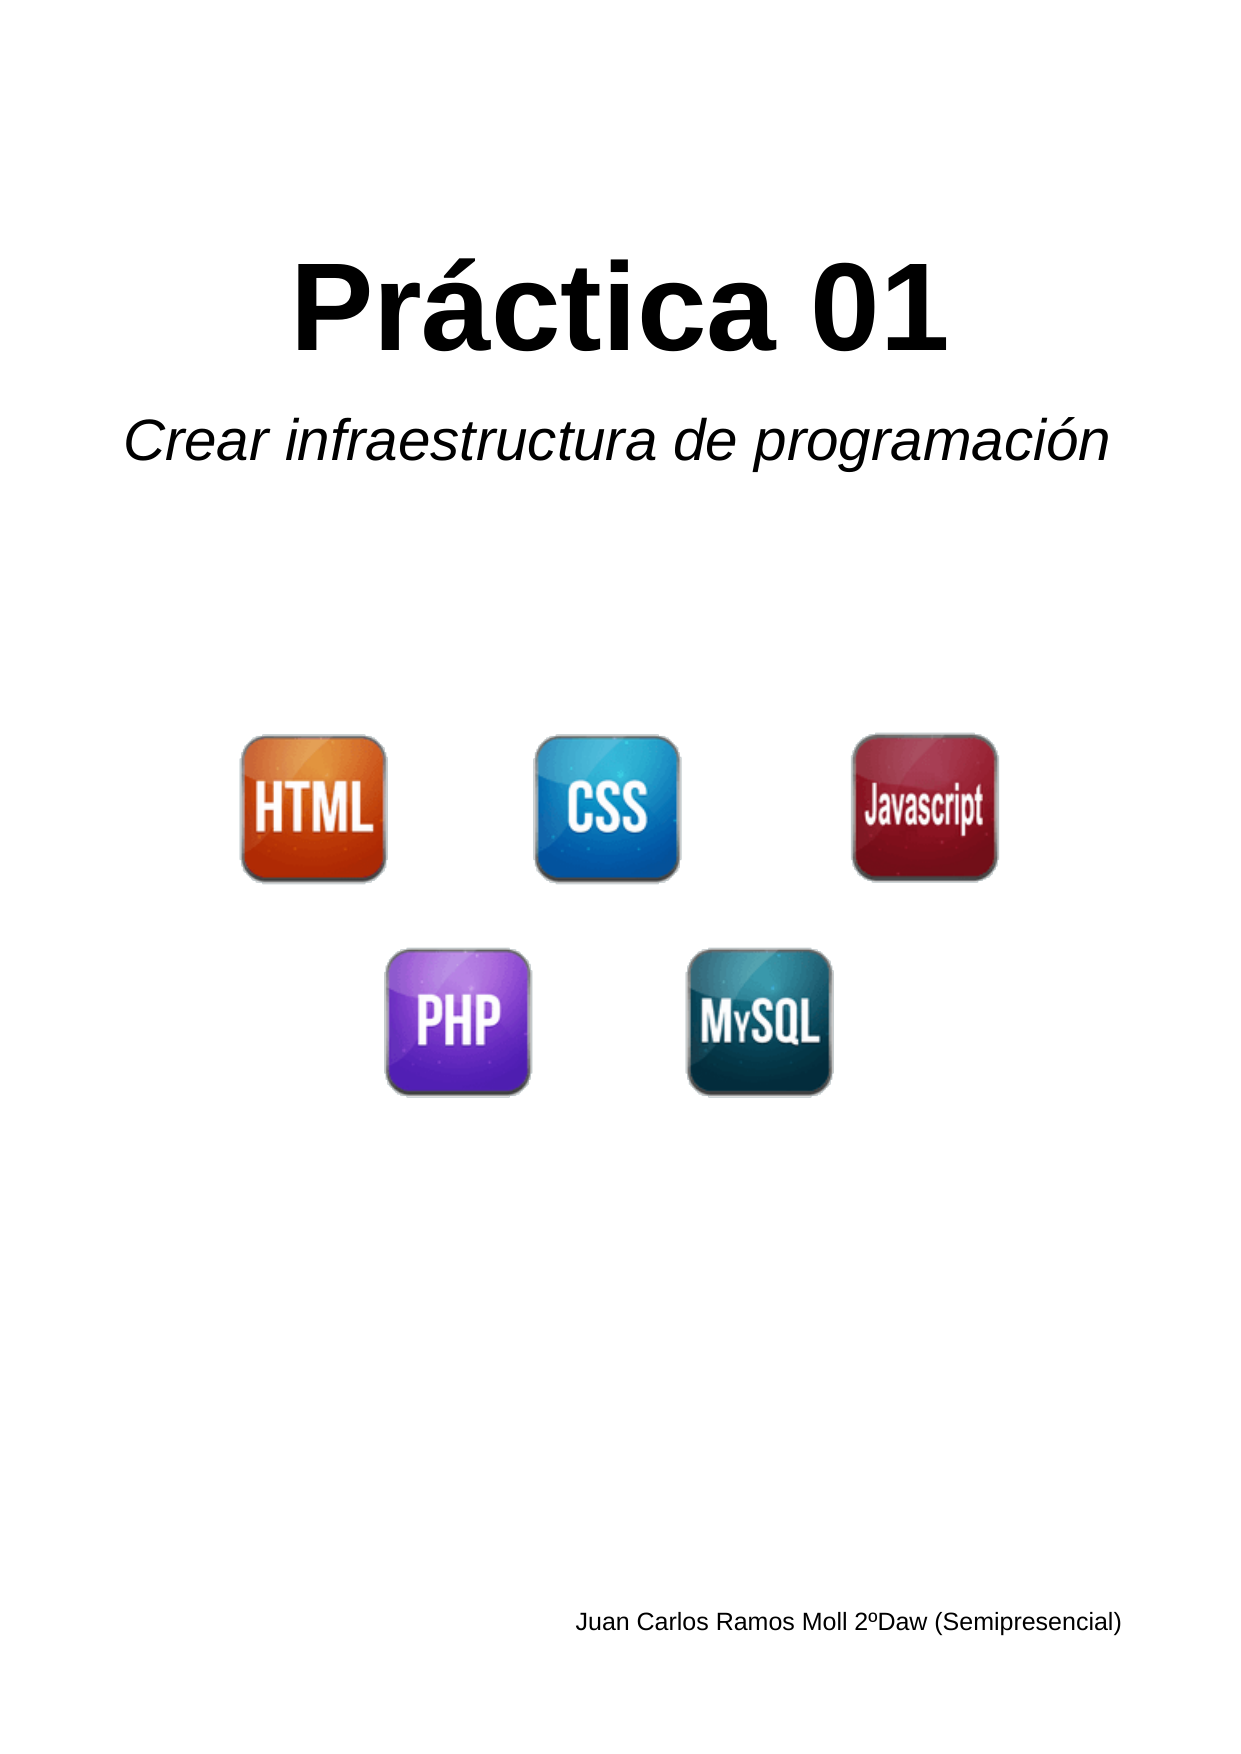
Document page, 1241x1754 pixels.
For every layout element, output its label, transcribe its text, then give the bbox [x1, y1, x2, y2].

picture [59, 682, 1182, 1149]
text Práctica 01 [118, 233, 1122, 377]
text Crear infraestructura de programación [118, 406, 1122, 473]
